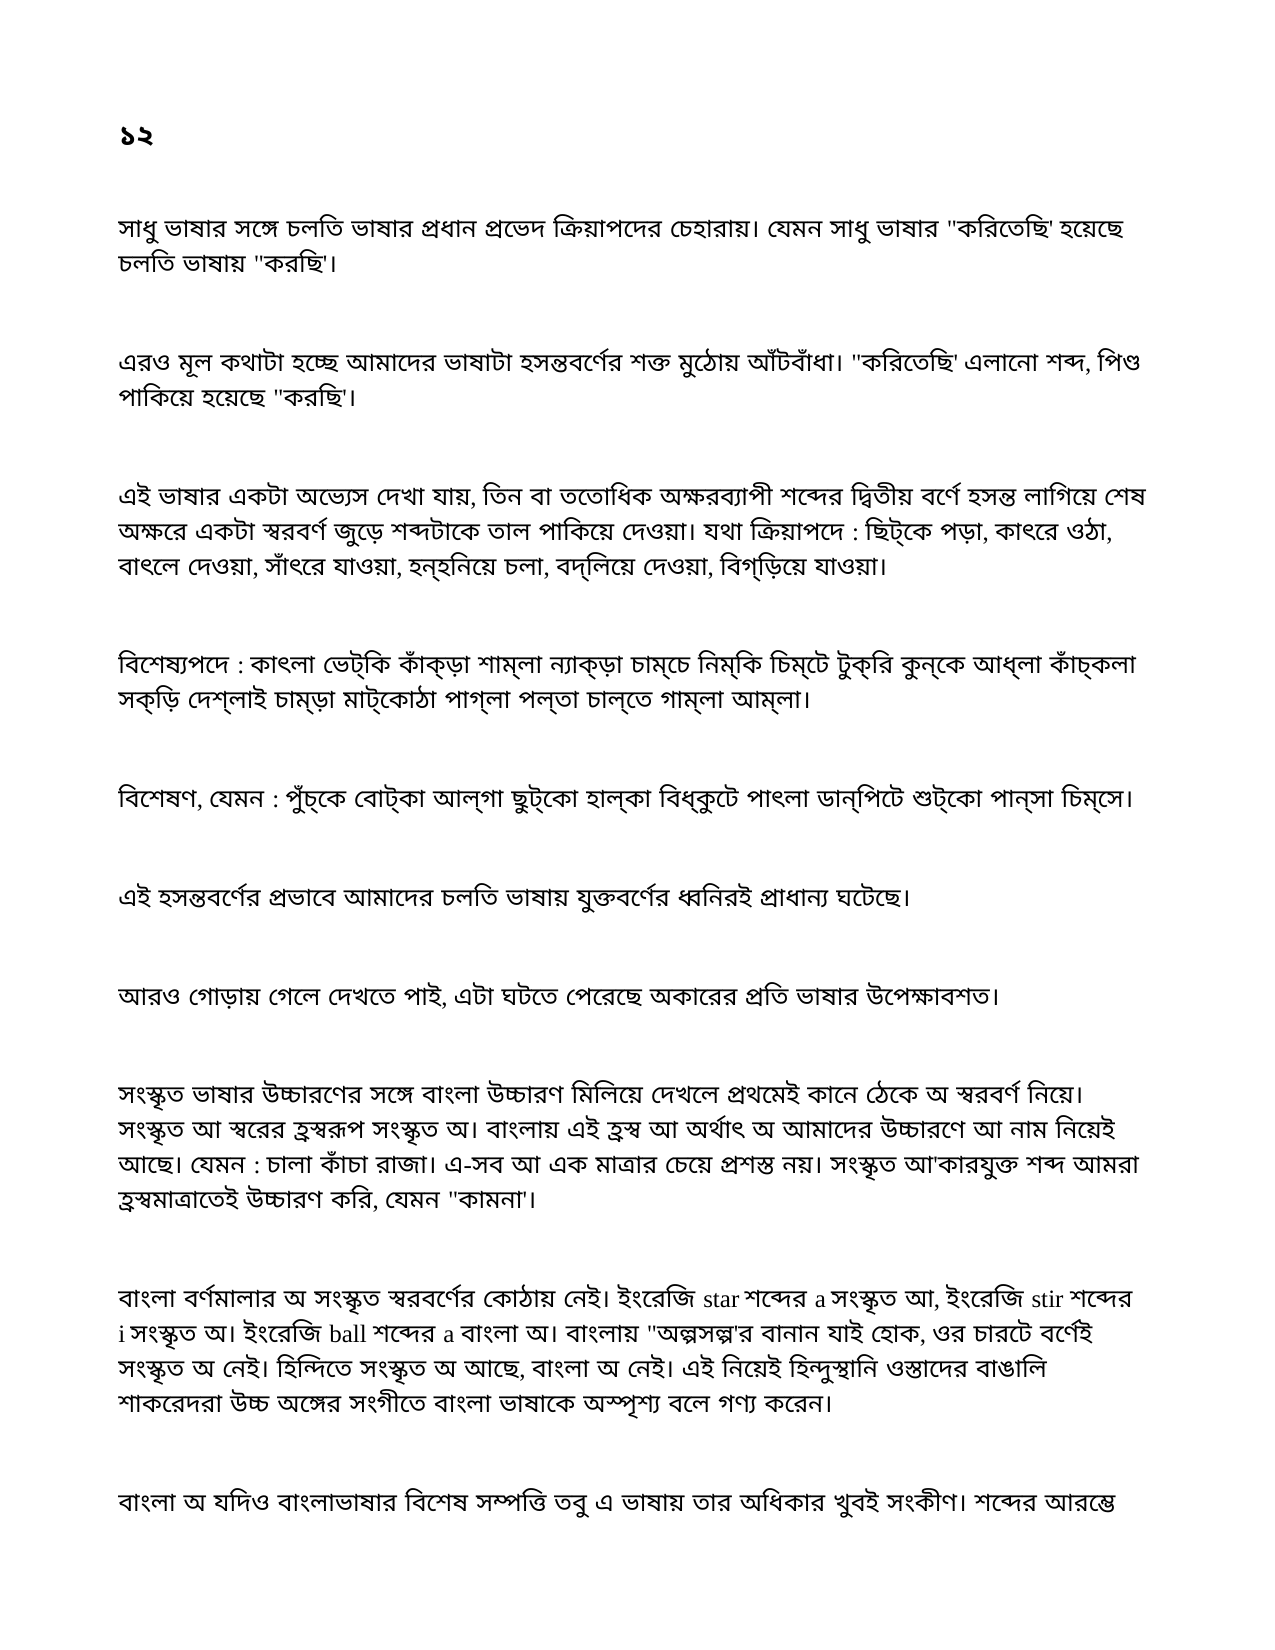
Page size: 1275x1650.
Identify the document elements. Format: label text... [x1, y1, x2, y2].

text এরও মূল কথাটা হচ্ছে আমাদের ভাষাটা হসন্তবর্ণের শক্ত মুঠোয় আঁটবাঁধা। "করিতেছি' এলানো শব্দ, পিণ্ড পাকিয়ে হয়েছে "করছি'। [118, 348, 1157, 412]
text এই ভাষার একটা অভ্যেস দেখা যায়, তিন বা ততোধিক অক্ষরব্যাপী শব্দের দ্বিতীয় বর্ণে হসন্ত লাগিয়ে শেষ অক্ষরে একটা স্বরবর্ণ জুড়ে শব্দটাকে তাল পাকিয়ে দেওয়া। যথা ক্রিয়াপদে : ছিট্‌কে পড়া, কাৎরে ওঠা, বাৎলে দেওয়া, সাঁৎরে যাওয়া, হন্‌হনিয়ে চলা, বদ্‌লিয়ে দেওয়া, বিগ্‌ড়িয়ে যাওয়া। [118, 482, 1157, 581]
text আরও গোড়ায় গেলে দেখতে পাই, এটা ঘটতে পেরেছে অকারের প্রতি ভাষার উপেক্ষাবশত। [118, 982, 1157, 1011]
text সাধু ভাষার সঙ্গে চলতি ভাষার প্রধান প্রভেদ ক্রিয়াপদের চেহারায়। যেমন সাধু ভাষার "করিতেছি' হয়েছে চলতি ভাষায় "করছি'। [118, 214, 1157, 278]
text সংস্কৃত ভাষার উচ্চারণের সঙ্গে বাংলা উচ্চারণ মিলিয়ে দেখলে প্রথমেই কানে ঠেকে অ স্বরবর্ণ নিয়ে। সংস্কৃত আ স্বরের হ্রস্বরূপ সংস্কৃত অ। বাংলায় এই হ্রস্ব আ অর্থাৎ অ আমাদের উচ্চারণে আ নাম নিয়েই আছে। যেমন : চালা কাঁচা রাজা। এ-সব আ এক মাত্রার চেয়ে প্রশস্ত নয়। সংস্কৃত আ'কারযুক্ত শব্দ আমরা হ্রস্বমাত্রাতেই উচ্চারণ করি, যেমন "কামনা'। [118, 1080, 1157, 1215]
text বিশেষণ, যেমন : পুঁচ্‌কে বোট্‌কা আল্‌গা ছুট্‌কো হাল্‌কা বিধ্‌কুটে পাৎলা ডান্‌পিটে শুট্‌কো পান্‌সা চিম্‌সে। [707, 784, 1157, 813]
text বিশেষ্যপদে : কাৎলা ভেট্‌কি কাঁক্‌ড়া শাম্‌লা ন্যাক্‌ড়া চাম্‌চে নিম্‌কি চিম্‌টে টুক্‌রি কুন্‌কে আধ্‌লা কাঁচ্‌কলা সক্‌ড়ি দেশ্‌লাই চাম্‌ড়া মাট্‌কোঠা পাগ্‌লা পল্‌তা চাল্‌তে গাম্‌লা আম্‌লা। [118, 651, 1157, 715]
subtitle ১২ [118, 118, 1157, 152]
text বিশেষণ, যেমন : পুঁচ্‌কে বোট্‌কা আল্‌গা ছুট্‌কো হাল্‌কা বিধ্‌কুটে পাৎলা ডান্‌পিটে শুট্‌কো পান্‌সা চিম্‌সে। [118, 784, 538, 813]
text বিশেষণ, যেমন : পুঁচ্‌কে বোট্‌কা আল্‌গা ছুট্‌কো হাল্‌কা বিধ্‌কুটে পাৎলা ডান্‌পিটে শুট্‌কো পান্‌সা চিম্‌সে। [515, 784, 734, 813]
text এই হসন্তবর্ণের প্রভাবে আমাদের চলতি ভাষায় যুক্তবর্ণের ধ্বনিরই প্রাধান্য ঘটেছে। [118, 883, 1157, 912]
text বাংলা বর্ণমালার অ সংস্কৃত স্বরবর্ণের কোঠায় নেই। ইংরেজি starশব্দের aসংস্কৃত আ, ইংরেজি stir শব্দের iসংস্কৃত অ। ইংরেজি ball শব্দের a বাংলা অ। বাংলায় "অল্পসল্প'র বানান যাই হোক, ওর চারটে বর্ণেই সংস্কৃত অ নেই। হিন্দিতে সংস্কৃত অ আছে, বাংলা অ নেই। এই নিয়েই হিন্দুস্থানি ওস্তাদের বাঙালি শাকরেদরা উচ্চ অঙ্গের সংগীতে বাংলা ভাষাকে অস্পৃশ্য বলে গণ্য করেন। [118, 1284, 1157, 1419]
